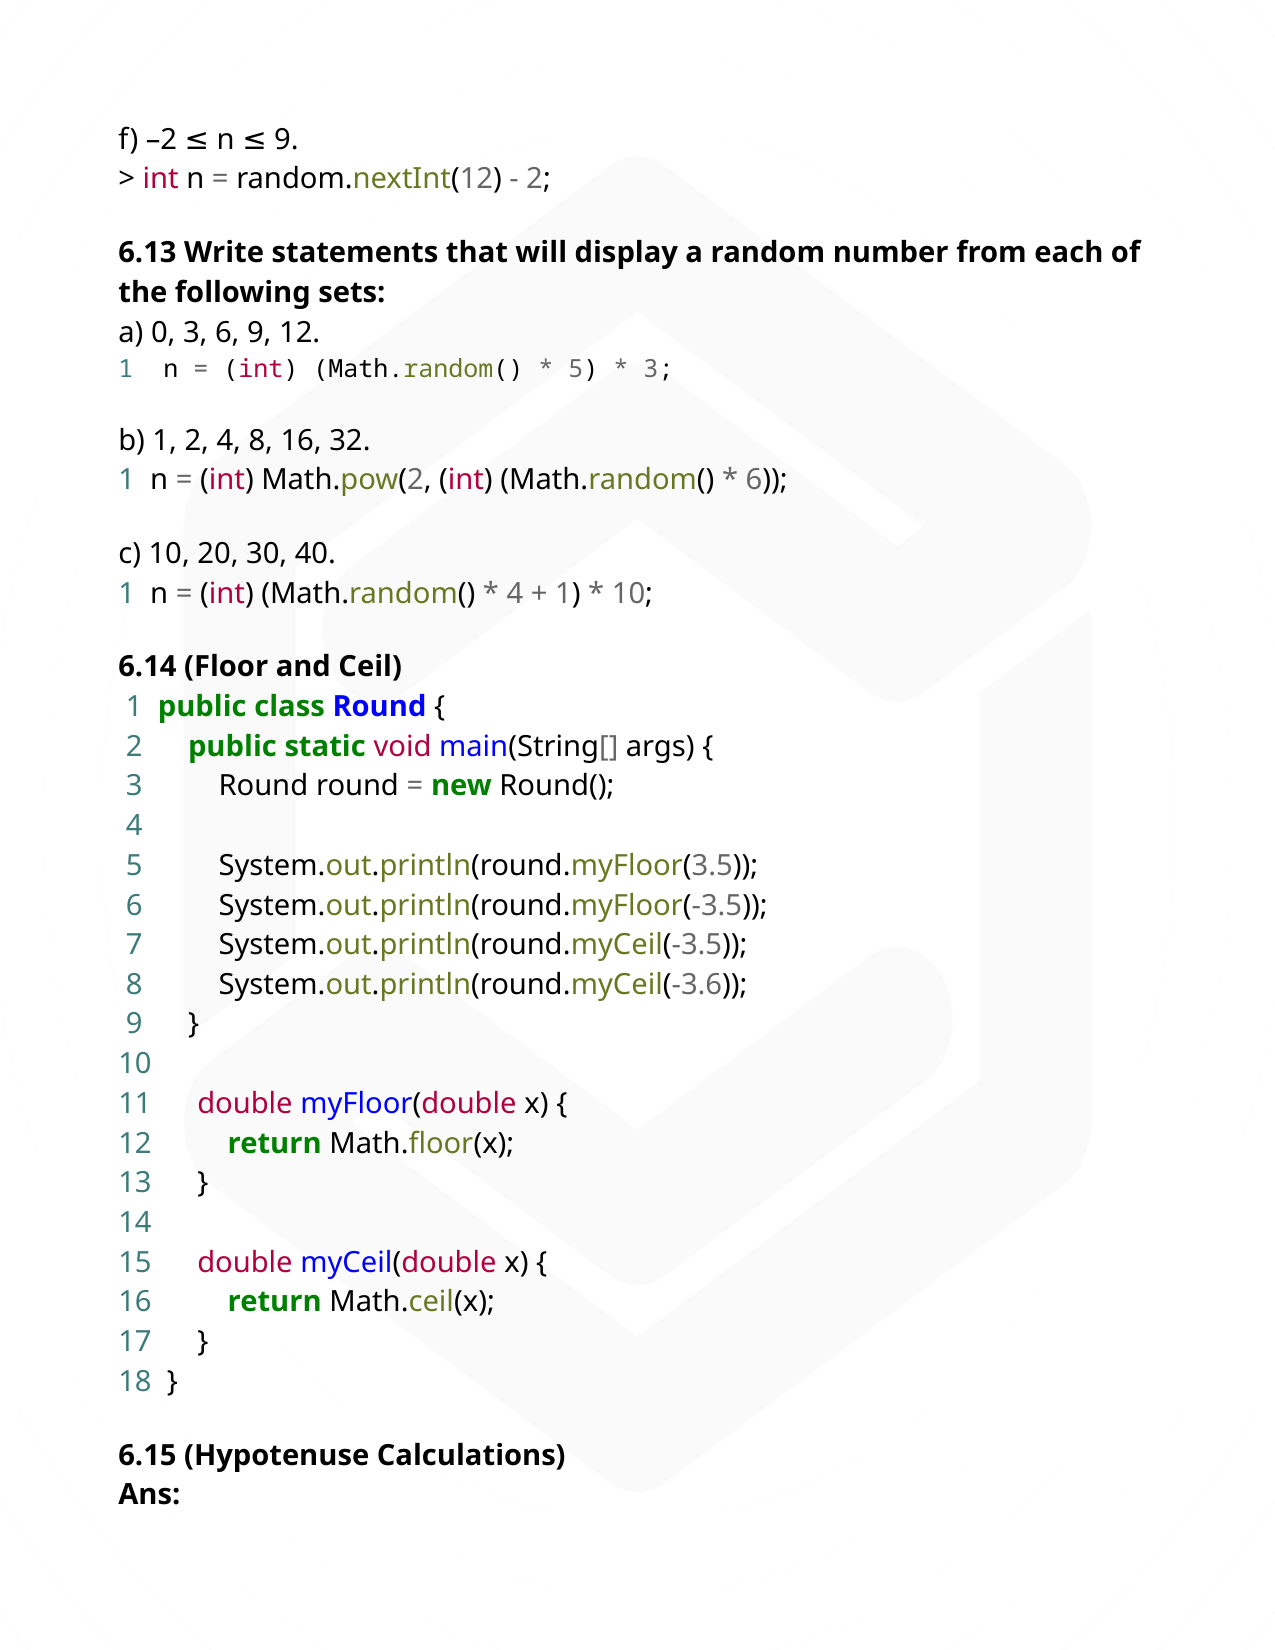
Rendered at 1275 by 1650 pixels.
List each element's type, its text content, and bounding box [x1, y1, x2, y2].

text Ans: [118, 1473, 1157, 1513]
text 14 [118, 1201, 1157, 1241]
text 9 } [118, 1003, 1157, 1042]
text c) 10, 20, 30, 40. [118, 532, 1157, 572]
text > int n = random.nextInt(12) - 2; [118, 158, 1157, 197]
text f) –2 ≤ n ≤ 9. [118, 118, 1157, 158]
text 3 Round round = new Round(); [118, 765, 1157, 804]
text 6.15 (Hypotenuse Calculations) [118, 1434, 1157, 1473]
text 6.14 (Floor and Ceil) [118, 646, 1157, 685]
text 1 public class Round { [118, 685, 1157, 725]
text 13 } [118, 1162, 1157, 1201]
text 15 double myCeil(double x) { [118, 1241, 1157, 1281]
text 1 n = (int) (Math.random() * 4 + 1) * 10; [118, 572, 1157, 612]
text 11 double myFloor(double x) { [118, 1082, 1157, 1122]
text 10 [118, 1042, 1157, 1082]
text 18 } [118, 1360, 1157, 1400]
text 4 [118, 804, 1157, 844]
text 6.13 Write statements that will display a random number from each of the following sets: [118, 232, 1157, 311]
text 1 n = (int) (Math.random() * 5) * 3; [118, 351, 1157, 385]
text 8 System.out.println(round.myCeil(-3.6)); [118, 963, 1157, 1003]
text 16 return Math.ceil(x); [118, 1281, 1157, 1320]
text b) 1, 2, 4, 8, 16, 32. [118, 419, 1157, 458]
text 2 public static void main(String[] args) { [118, 725, 1157, 765]
text 6 System.out.println(round.myFloor(-3.5)); [118, 884, 1157, 923]
text 17 } [118, 1320, 1157, 1360]
text a) 0, 3, 6, 9, 12. [118, 311, 1157, 351]
text 1 n = (int) Math.pow(2, (int) (Math.random() * 6)); [118, 458, 1157, 498]
text 7 System.out.println(round.myCeil(-3.5)); [118, 923, 1157, 963]
text 12 return Math.floor(x); [118, 1122, 1157, 1162]
text 5 System.out.println(round.myFloor(3.5)); [118, 844, 1157, 884]
